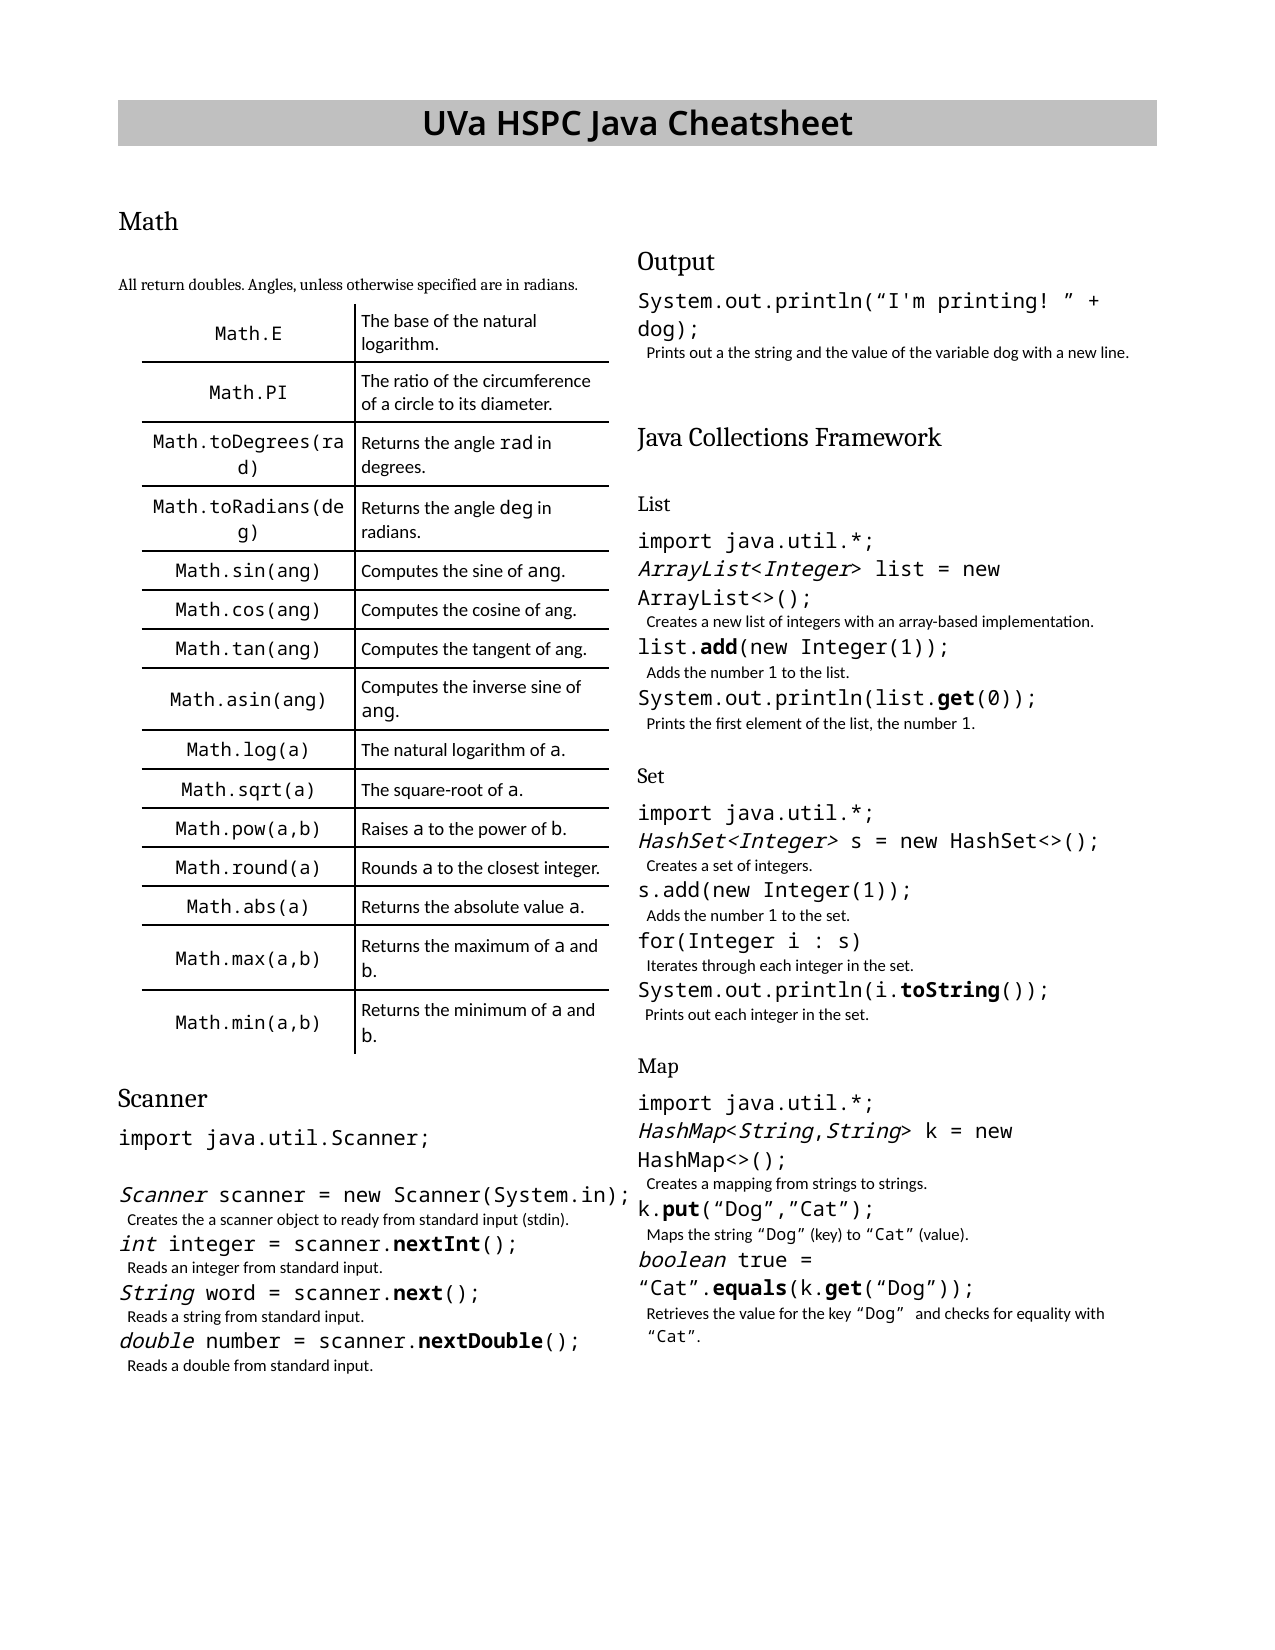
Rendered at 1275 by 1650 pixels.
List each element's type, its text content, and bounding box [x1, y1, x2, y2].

table_header The base of the natural logarithm. [356, 304, 609, 361]
table_cell Adds the number 1 to the set. [638, 904, 1157, 927]
subtitle Output [637, 246, 1157, 277]
table_cell Rounds a to the closest integer. [356, 848, 609, 885]
table_cell Math.cos(ang) [142, 591, 354, 628]
table_cell The natural logarithm of a. [356, 731, 609, 768]
table_cell Returns the maximum of a and b. [356, 926, 609, 989]
table_cell Computes the tangent of ang. [356, 630, 609, 667]
table_cell s.add(new Integer(1)); [638, 875, 1157, 904]
table_cell Math.min(a,b) [142, 991, 354, 1053]
table_cell Returns the angle deg in radians. [356, 487, 609, 550]
table_cell Math.log(a) [142, 731, 354, 768]
table_cell Math.round(a) [142, 848, 354, 885]
table_cell The square-root of a. [356, 770, 609, 807]
table_header Scanner scanner = new Scanner(System.in); [118, 1180, 637, 1209]
table_cell Prints out a the string and the value of the variable dog with a new line. [638, 343, 1157, 363]
table_cell for(Integer i : s) [638, 927, 1157, 955]
table_cell Prints out each integer in the set. [638, 1004, 1157, 1024]
table_cell Reads an integer from standard input. [118, 1258, 637, 1278]
table_header HashSet<Integer> s = new HashSet<>(); [638, 827, 1157, 855]
subtitle Map [637, 1054, 1157, 1079]
table_cell Returns the minimum of a and b. [356, 991, 609, 1053]
subtitle List [637, 492, 1157, 517]
table_cell Math.asin(ang) [142, 669, 354, 729]
table_cell Math.pow(a,b) [142, 809, 354, 846]
table_cell Returns the angle rad in degrees. [356, 423, 609, 485]
table_cell Maps the string “Dog” (key) to “Cat” (value). [638, 1222, 1157, 1245]
subtitle Set [637, 764, 1157, 789]
table_cell Prints the first element of the list, the number 1. [638, 711, 1157, 734]
table_cell System.out.println(list.get(0)); [638, 683, 1157, 711]
table_cell System.out.println(i.toString()); [638, 975, 1157, 1004]
table_cell Math.sqrt(a) [142, 770, 354, 807]
table_cell Math.abs(a) [142, 887, 354, 924]
table_cell Adds the number 1 to the list. [638, 660, 1157, 683]
table_cell Raises a to the power of b. [356, 809, 609, 846]
table_cell Computes the inverse sine of ang. [356, 669, 609, 729]
table_cell Retrieves the value for the key “Dog” and checks for equality with “Cat”. [638, 1302, 1157, 1347]
subtitle All return doubles. Angles, unless otherwise specified are in radians. [118, 276, 637, 295]
table_cell Creates the a scanner object to ready from standard input (stdin). [118, 1209, 637, 1229]
text import java.util.*; [637, 798, 1157, 827]
table_cell boolean true = “Cat”.equals(k.get(“Dog”)); [638, 1245, 1157, 1302]
subtitle Scanner [118, 1083, 637, 1114]
table_cell Math.max(a,b) [142, 926, 354, 989]
text import java.util.Scanner; [118, 1123, 637, 1152]
table_cell Math.toDegrees(rad) [142, 423, 354, 485]
table_header ArrayList<Integer> list = new ArrayList<>(); [638, 555, 1157, 611]
table_cell Returns the absolute value a. [356, 887, 609, 924]
table_cell Reads a string from standard input. [118, 1306, 637, 1327]
table_cell Math.sin(ang) [142, 552, 354, 589]
table_cell Math.toRadians(deg) [142, 487, 354, 550]
subtitle Math [118, 206, 637, 237]
table_cell Creates a new list of integers with an array-based implementation. [638, 611, 1157, 632]
text import java.util.*; [637, 526, 1157, 554]
table_cell The ratio of the circumference of a circle to its diameter. [356, 363, 609, 421]
table_cell Creates a mapping from strings to strings. [638, 1174, 1157, 1194]
table_cell String word = scanner.next(); [118, 1278, 637, 1306]
table_cell int integer = scanner.nextInt(); [118, 1229, 637, 1258]
table_cell list.add(new Integer(1)); [638, 632, 1157, 660]
table_cell Math.PI [142, 363, 354, 421]
table_cell Computes the cosine of ang. [356, 591, 609, 628]
table_header System.out.println(“I'm printing! ” + dog); [638, 286, 1157, 343]
table_cell Reads a double from standard input. [118, 1355, 637, 1375]
table_header HashMap<String,String> k = new HashMap<>(); [638, 1117, 1157, 1173]
text import java.util.*; [637, 1088, 1157, 1117]
table_cell Iterates through each integer in the set. [638, 955, 1157, 975]
table_cell Computes the sine of ang. [356, 552, 609, 589]
table_cell Creates a set of integers. [638, 855, 1157, 875]
table_cell double number = scanner.nextDouble(); [118, 1327, 637, 1355]
subtitle Java Collections Framework [637, 422, 1157, 453]
table_cell Math.tan(ang) [142, 630, 354, 667]
table_header Math.E [142, 304, 354, 361]
table_cell k.put(“Dog”,”Cat”); [638, 1194, 1157, 1222]
